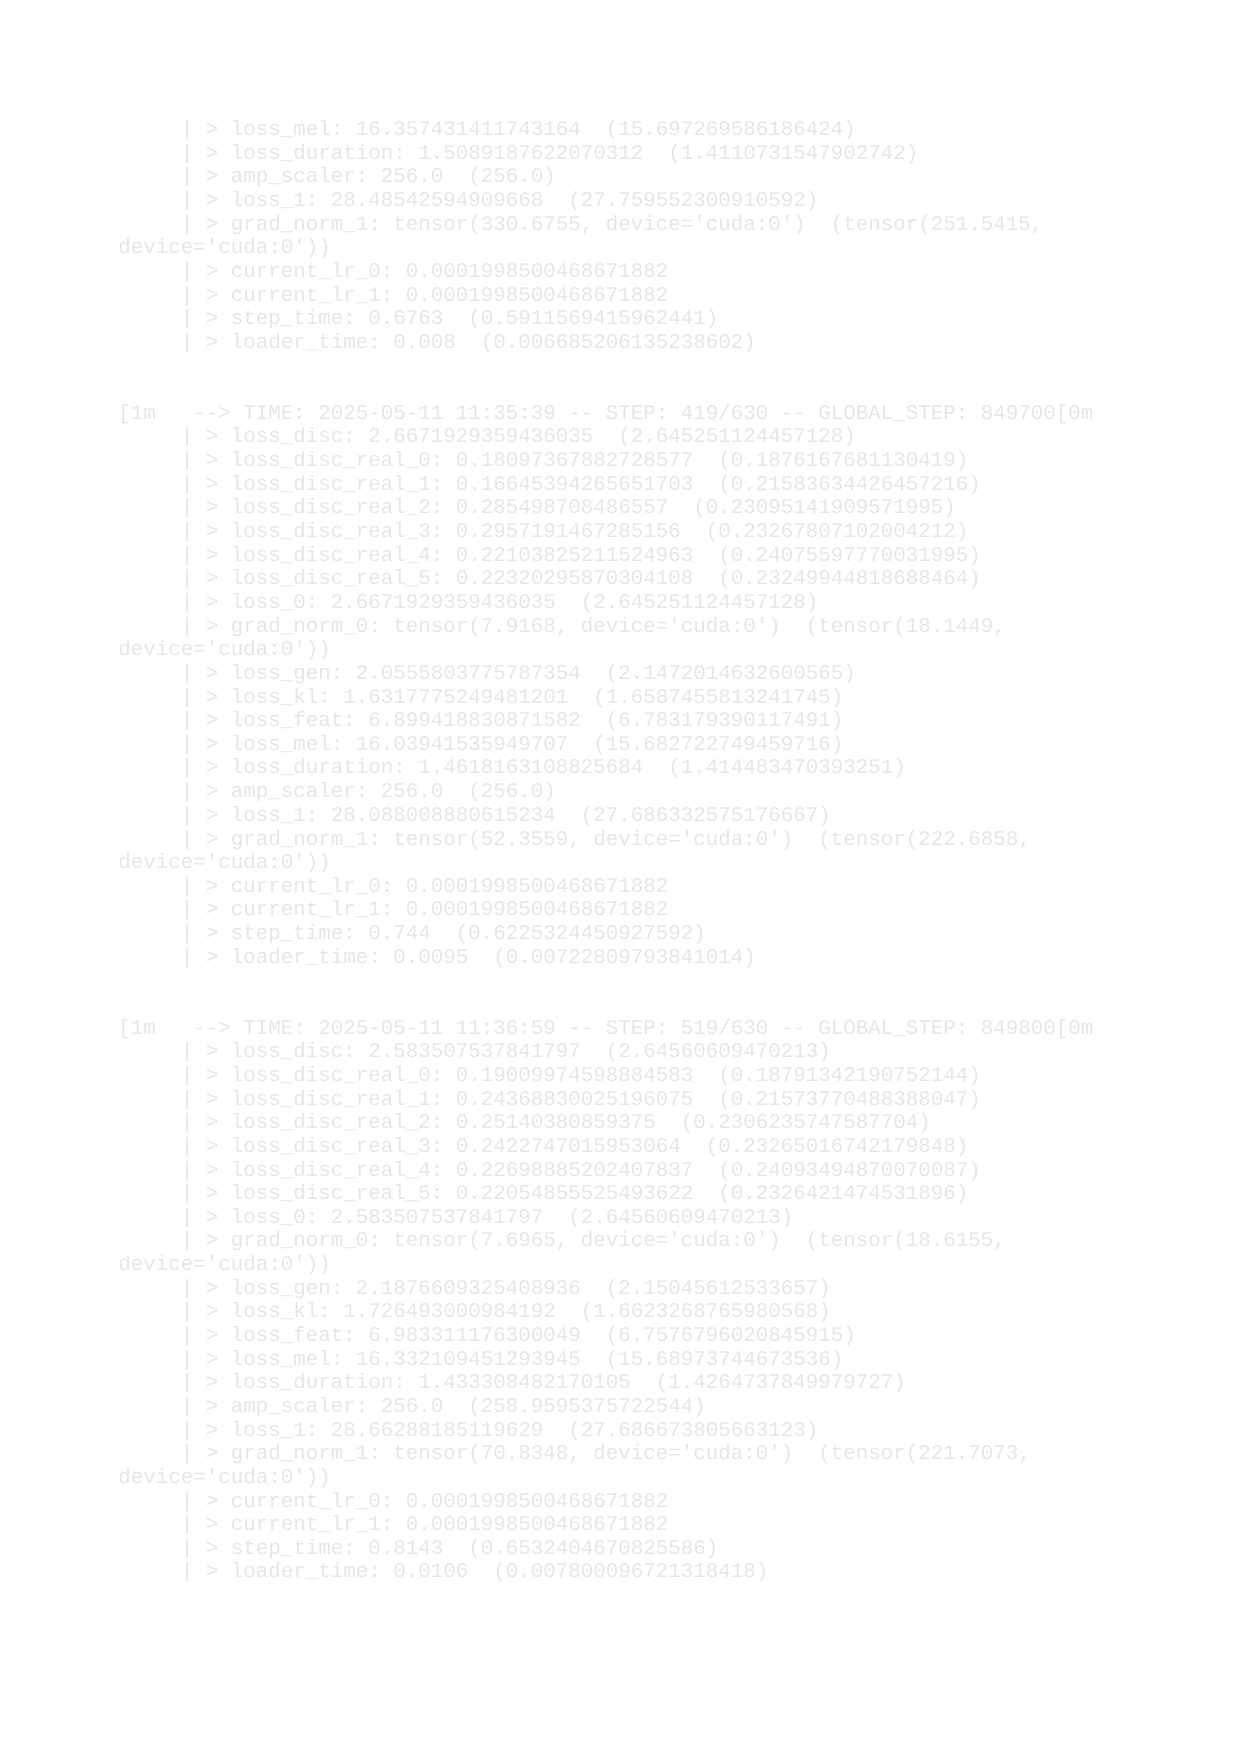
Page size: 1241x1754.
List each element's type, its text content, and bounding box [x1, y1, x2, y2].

text | > loader_time: 0.0095 (0.00722809793841014) [118, 946, 1122, 969]
text | > loss_disc_real_1: 0.24368830025196075 (0.21573770488388047) [118, 1088, 1122, 1111]
text | > loss_disc_real_5: 0.22054855525493622 (0.2326421474531896) [118, 1182, 1122, 1206]
text | > loss_1: 28.088008880615234 (27.686332575176667) [118, 804, 1122, 827]
text | > grad_norm_0: tensor(7.6965, device='cuda:0') (tensor(18.6155, device='cuda:0')) [118, 1229, 1122, 1277]
text | > loss_disc_real_4: 0.22698885202407837 (0.24093494870070087) [118, 1158, 1122, 1182]
text | > loss_disc_real_1: 0.16645394265651703 (0.21583634426457216) [118, 473, 1122, 496]
text | > loss_duration: 1.4618163108825684 (1.414483470393251) [118, 757, 1122, 780]
text | > loss_mel: 16.357431411743164 (15.697269586186424) [118, 118, 1122, 142]
text | > grad_norm_1: tensor(52.3559, device='cuda:0') (tensor(222.6858, device='cuda:0')) [118, 827, 1122, 875]
text | > current_lr_1: 0.0001998500468671882 [118, 284, 1122, 307]
text | > current_lr_0: 0.0001998500468671882 [118, 260, 1122, 284]
text | > current_lr_1: 0.0001998500468671882 [118, 1513, 1122, 1537]
text | > loss_0: 2.6671929359436035 (2.645251124457128) [118, 591, 1122, 615]
text | > step_time: 0.8143 (0.6532404670825586) [118, 1537, 1122, 1561]
text | > loader_time: 0.0106 (0.007800096721318418) [118, 1561, 1122, 1584]
text | > current_lr_0: 0.0001998500468671882 [118, 1489, 1122, 1513]
text | > grad_norm_1: tensor(70.8348, device='cuda:0') (tensor(221.7073, device='cuda:0')) [118, 1442, 1122, 1489]
text | > loss_disc_real_5: 0.22320295870304108 (0.23249944818688464) [118, 567, 1122, 591]
text | > step_time: 0.6763 (0.5911569415962441) [118, 307, 1122, 331]
text | > loss_mel: 16.03941535949707 (15.682722749459716) [118, 733, 1122, 757]
text | > loss_mel: 16.332109451293945 (15.68973744673536) [118, 1348, 1122, 1371]
text | > loss_gen: 2.1876609325408936 (2.15045612533657) [118, 1277, 1122, 1300]
text | > loss_disc_real_3: 0.2957191467285156 (0.23267807102004212) [118, 520, 1122, 544]
text | > amp_scaler: 256.0 (258.9595375722544) [118, 1395, 1122, 1419]
text | > loss_1: 28.48542594909668 (27.759552300910592) [118, 189, 1122, 213]
text | > loss_gen: 2.0555803775787354 (2.1472014632600565) [118, 662, 1122, 686]
text | > amp_scaler: 256.0 (256.0) [118, 165, 1122, 189]
text | > loss_feat: 6.899418830871582 (6.783179390117491) [118, 709, 1122, 733]
text | > loss_duration: 1.433308482170105 (1.4264737849979727) [118, 1371, 1122, 1395]
text | > loss_feat: 6.983311176300049 (6.7576796020845915) [118, 1324, 1122, 1348]
text | > current_lr_0: 0.0001998500468671882 [118, 875, 1122, 898]
text | > loss_kl: 1.6317775249481201 (1.6587455813241745) [118, 686, 1122, 709]
text | > step_time: 0.744 (0.6225324450927592) [118, 922, 1122, 946]
text | > current_lr_1: 0.0001998500468671882 [118, 898, 1122, 922]
text | > loss_disc_real_0: 0.19009974598884583 (0.18791342190752144) [118, 1064, 1122, 1088]
text | > loss_disc_real_2: 0.25140380859375 (0.2306235747587704) [118, 1111, 1122, 1135]
text | > loss_disc: 2.583507537841797 (2.64560609470213) [118, 1040, 1122, 1064]
text | > loss_kl: 1.726493000984192 (1.6623268765980568) [118, 1300, 1122, 1324]
text [1m --> TIME: 2025-05-11 11:35:39 -- STEP: 419/630 -- GLOBAL_STEP: 849700[0m [118, 402, 1122, 426]
text | > loss_disc_real_3: 0.2422747015953064 (0.23265016742179848) [118, 1135, 1122, 1158]
text | > loss_0: 2.583507537841797 (2.64560609470213) [118, 1206, 1122, 1229]
text | > grad_norm_0: tensor(7.9168, device='cuda:0') (tensor(18.1449, device='cuda:0')) [118, 615, 1122, 662]
text | > loss_disc_real_0: 0.18097367882728577 (0.1876167681130419) [118, 449, 1122, 473]
text [1m --> TIME: 2025-05-11 11:36:59 -- STEP: 519/630 -- GLOBAL_STEP: 849800[0m [118, 1017, 1122, 1040]
text | > loss_disc_real_4: 0.22103825211524963 (0.24075597770031995) [118, 544, 1122, 567]
text | > grad_norm_1: tensor(330.6755, device='cuda:0') (tensor(251.5415, device='cuda:0')) [118, 213, 1122, 260]
text | > amp_scaler: 256.0 (256.0) [118, 780, 1122, 804]
text | > loss_disc: 2.6671929359436035 (2.645251124457128) [118, 426, 1122, 449]
text | > loss_duration: 1.5089187622070312 (1.4110731547902742) [118, 142, 1122, 165]
text | > loss_1: 28.66288185119629 (27.686673805663123) [118, 1419, 1122, 1442]
text | > loss_disc_real_2: 0.285498708486557 (0.23095141909571995) [118, 496, 1122, 520]
text | > loader_time: 0.008 (0.006685206135238602) [118, 331, 1122, 354]
